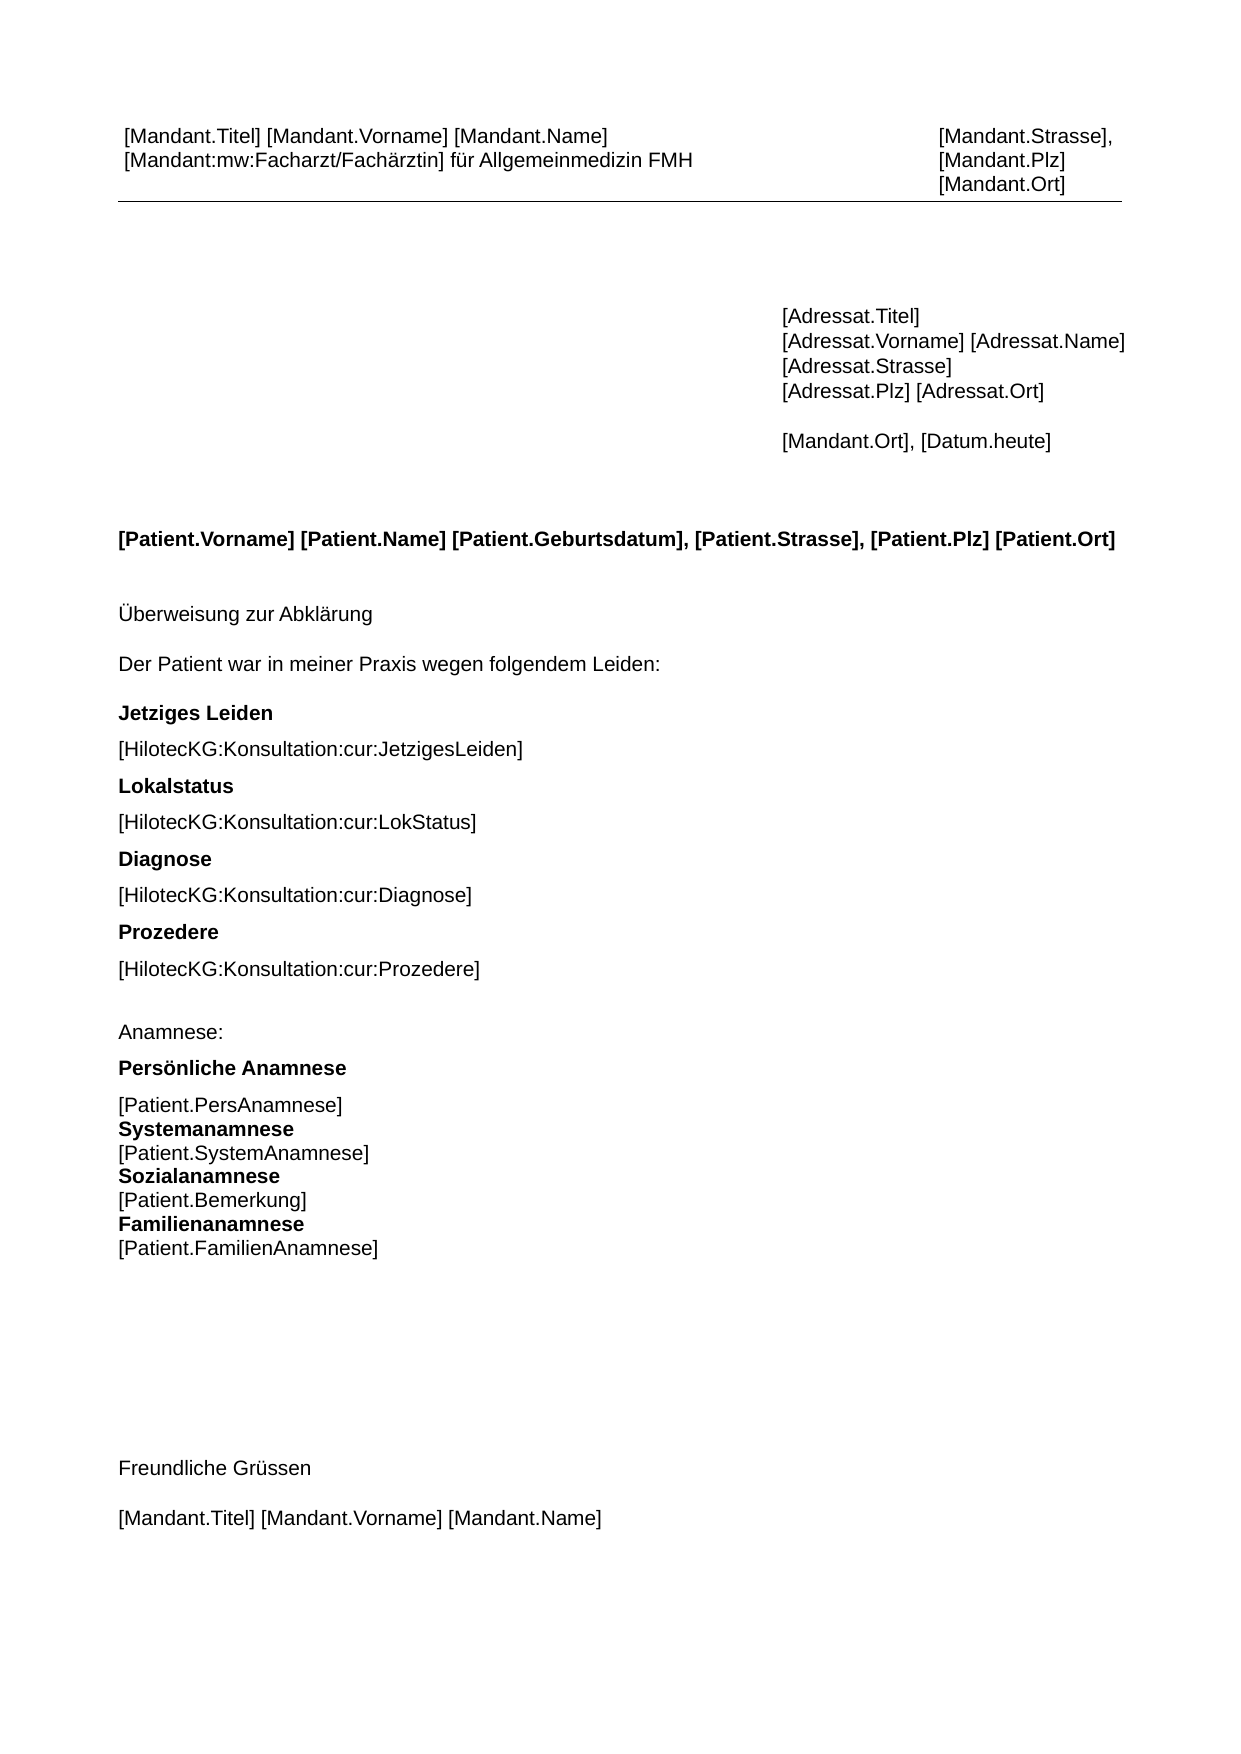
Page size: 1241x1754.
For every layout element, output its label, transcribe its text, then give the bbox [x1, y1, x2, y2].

text [Patient.SystemAnamnese] [118, 1140, 1122, 1164]
text [Adressat.Strasse] [782, 353, 1122, 378]
text [Mandant.Titel] [Mandant.Vorname] [Mandant.Name] [118, 1505, 1122, 1530]
text Überweisung zur Abklärung [118, 601, 1122, 626]
text Anamnese: [118, 1018, 1122, 1043]
text [Patient.FamilienAnamnese] [118, 1236, 1122, 1260]
text Lokalstatus [118, 774, 1122, 798]
text [Adressat.Vorname] [Adressat.Name] [782, 328, 1240, 353]
text [HilotecKG:Konsultation:cur:Prozedere] [118, 956, 1122, 981]
text [Patient.Bemerkung] [118, 1188, 1122, 1212]
text Prozedere [118, 919, 1122, 943]
text Jetziges Leiden [118, 701, 1122, 725]
text Sozialanamnese [118, 1164, 1122, 1188]
text [HilotecKG:Konsultation:cur:Diagnose] [118, 883, 1122, 907]
text Freundliche Grüssen [118, 1455, 1122, 1480]
text [HilotecKG:Konsultation:cur:JetzigesLeiden] [118, 737, 1122, 761]
text [Adressat.Plz] [Adressat.Ort] [782, 378, 1122, 403]
text [HilotecKG:Konsultation:cur:LokStatus] [118, 810, 1122, 834]
text Persönliche Anamnese [118, 1056, 1122, 1080]
text Systemanamnese [118, 1116, 1122, 1140]
text [Adressat.Titel] [782, 303, 1240, 328]
text [Patient.Vorname] [Patient.Name] [Patient.Geburtsdatum], [Patient.Strasse], [Patient.Plz] [Patient.Ort] [118, 526, 1122, 551]
text [Patient.PersAnamnese] [118, 1092, 1122, 1116]
text Familienanamnese [118, 1212, 1122, 1236]
text Diagnose [118, 847, 1122, 871]
text Der Patient war in meiner Praxis wegen folgendem Leiden: [118, 651, 1122, 676]
text [Mandant.Ort], [Datum.heute] [708, 428, 1122, 453]
